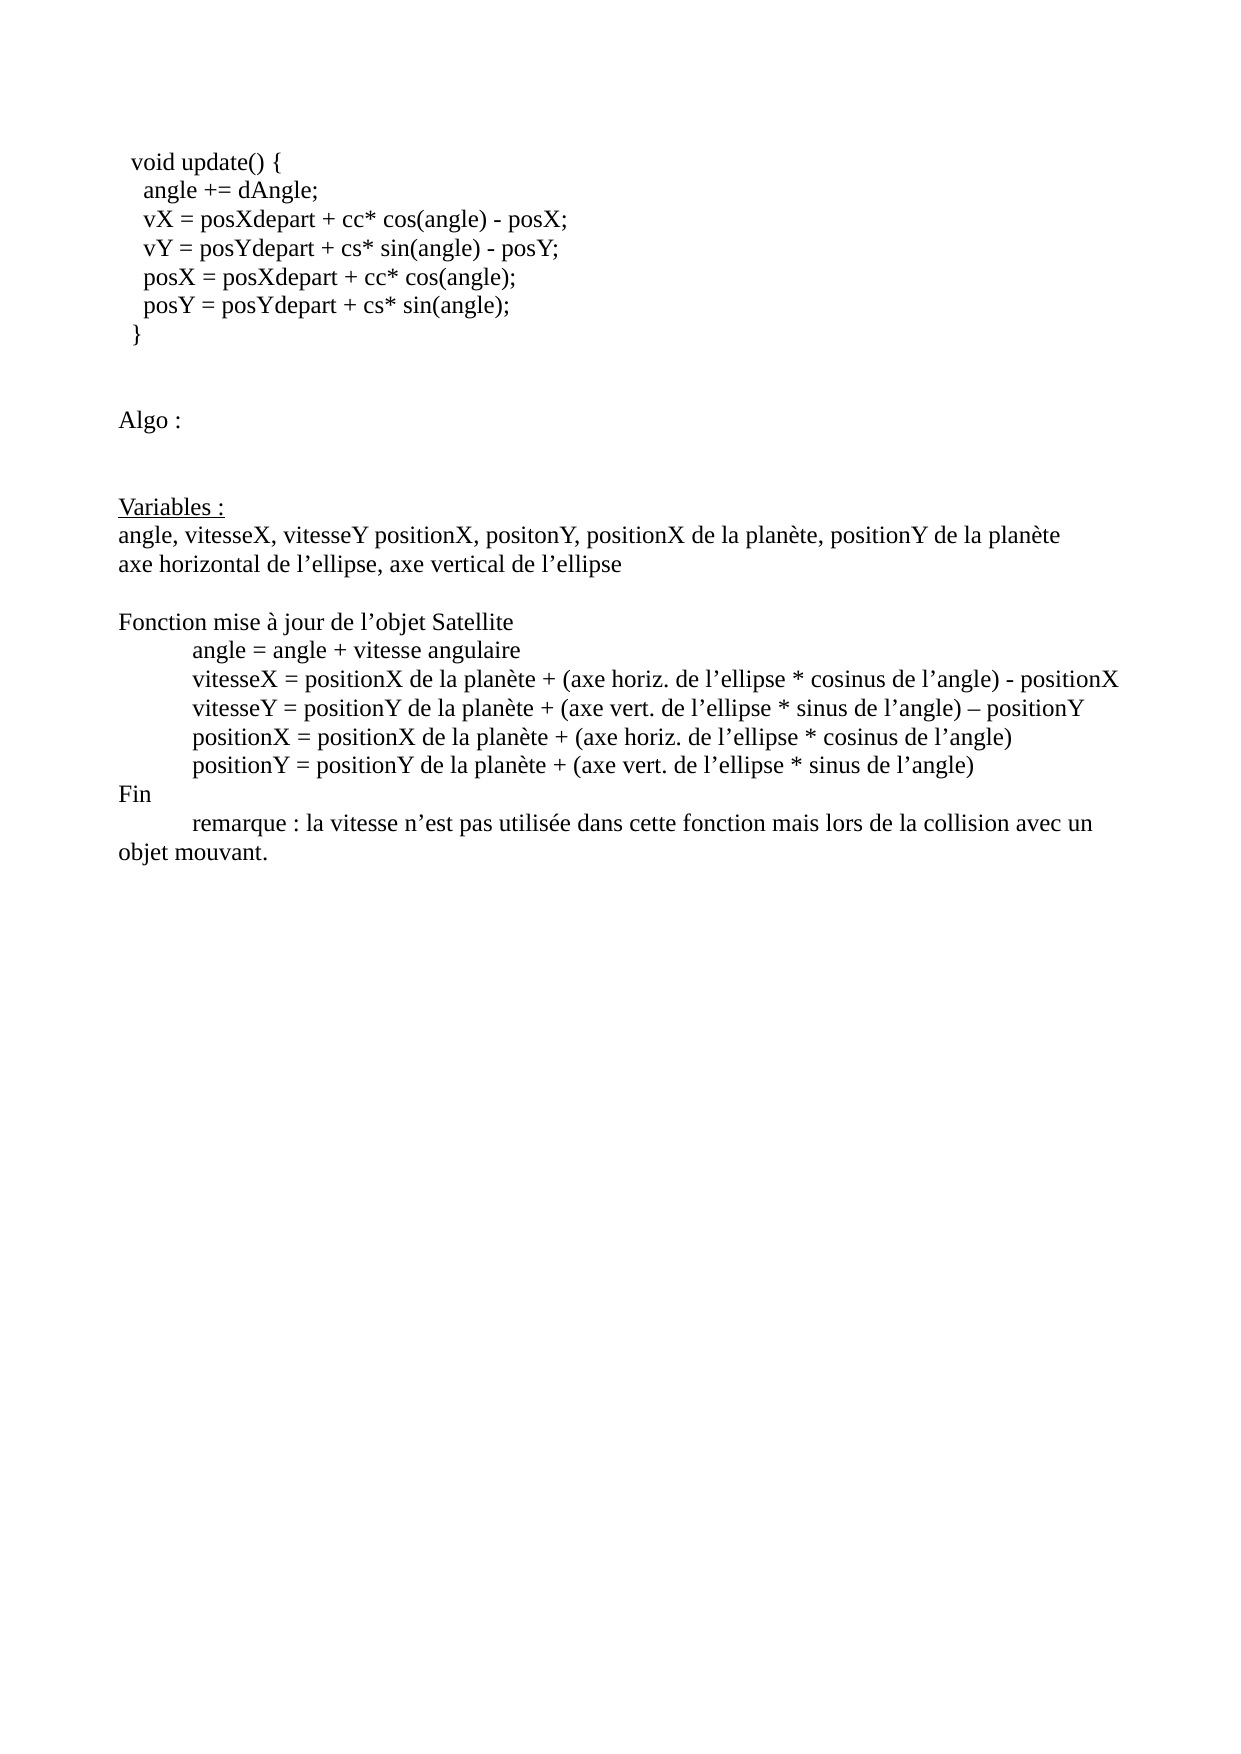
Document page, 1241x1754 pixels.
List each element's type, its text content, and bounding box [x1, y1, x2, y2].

text } [118, 319, 1122, 348]
text vY = posYdepart + cs* sin(angle) - posY; [118, 233, 1122, 262]
text angle = angle + vitesse angulaire [118, 636, 1122, 664]
text Variables : [118, 492, 1122, 521]
text posX = posXdepart + cc* cos(angle); [118, 262, 1122, 291]
text Fin [118, 779, 1122, 808]
text vX = posXdepart + cc* cos(angle) - posX; [118, 204, 1122, 233]
text void update() { [118, 147, 1122, 176]
text angle += dAngle; [118, 176, 1122, 204]
text vitesseX = positionX de la planète + (axe horiz. de l’ellipse * cosinus de l’angle) - positionX [118, 664, 1122, 693]
text positionX = positionX de la planète + (axe horiz. de l’ellipse * cosinus de l’angle) [118, 722, 1122, 751]
text posY = posYdepart + cs* sin(angle); [118, 291, 1122, 319]
text vitesseY = positionY de la planète + (axe vert. de l’ellipse * sinus de l’angle) – positionY [118, 693, 1122, 722]
text axe horizontal de l’ellipse, axe vertical de l’ellipse [118, 549, 1122, 578]
text Algo : [118, 406, 1122, 434]
text remarque : la vitesse n’est pas utilisée dans cette fonction mais lors de la collision avec un objet mouvant. [118, 808, 1122, 866]
text Fonction mise à jour de l’objet Satellite [118, 607, 1122, 636]
text angle, vitesseX, vitesseY positionX, positonY, positionX de la planète, positionY de la planète [118, 521, 1122, 549]
text positionY = positionY de la planète + (axe vert. de l’ellipse * sinus de l’angle) [118, 751, 1122, 779]
